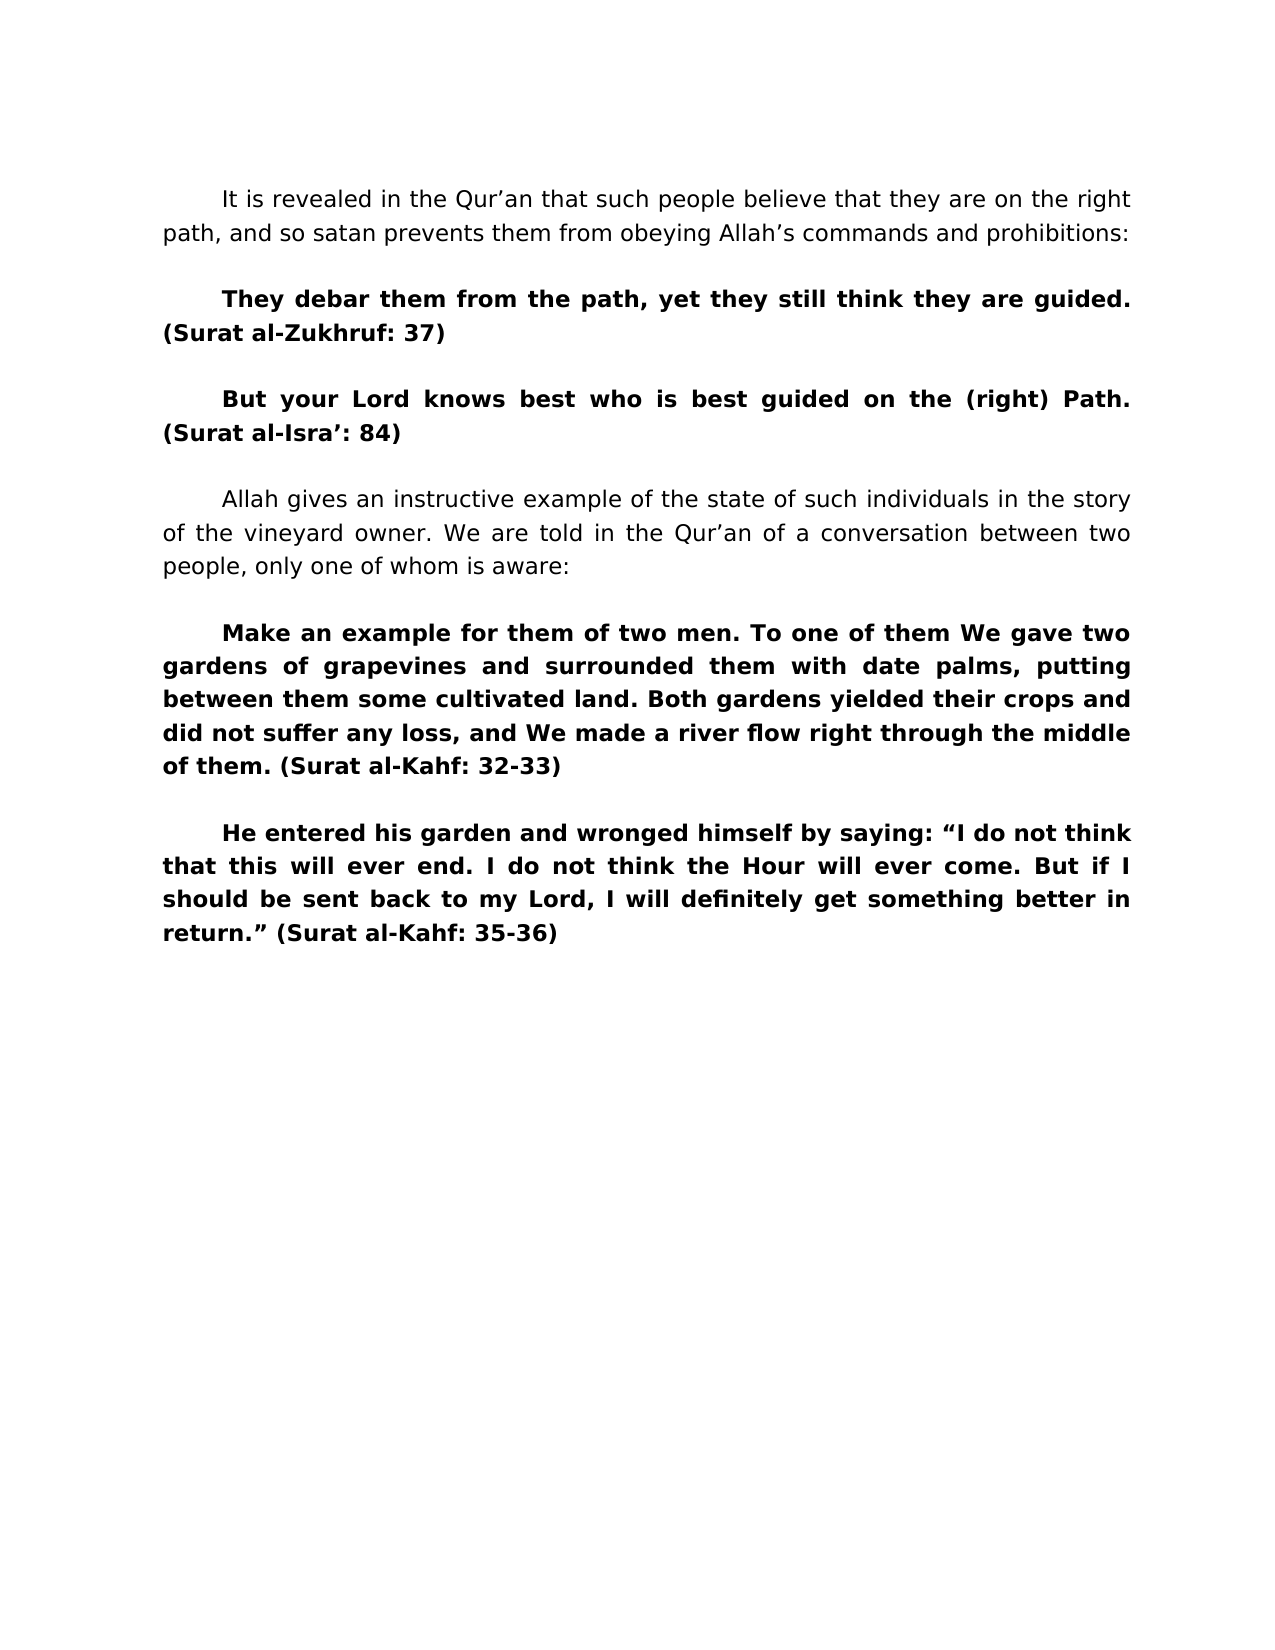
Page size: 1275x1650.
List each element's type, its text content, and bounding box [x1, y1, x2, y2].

text Make an example for them of two men. To one of them We gave two gardens of grapevines and surrounded them with date palms, putting between them some cultivated land. Both gardens yielded their crops and did not suffer any loss, and We made a river flow right through the middle of them. (Surat al-Kahf: 32-33) [162, 614, 1132, 781]
text It is revealed in the Qur’an that such people believe that they are on the right path, and so satan prevents them from obeying Allah’s commands and prohibitions: [162, 181, 1132, 248]
text Allah gives an instructive example of the state of such individuals in the story of the vineyard owner. We are told in the Qur’an of a conversation between two people, only one of whom is aware: [162, 481, 1132, 581]
text But your Lord knows best who is best guided on the (right) Path. (Surat al-Isra’: 84) [162, 381, 1132, 448]
text He entered his garden and wronged himself by saying: “I do not think that this will ever end. I do not think the Hour will ever come. But if I should be sent back to my Lord, I will definitely get something better in return.” (Surat al-Kahf: 35-36) [162, 814, 1132, 948]
text They debar them from the path, yet they still think they are guided. (Surat al-Zukhruf: 37) [162, 281, 1132, 348]
